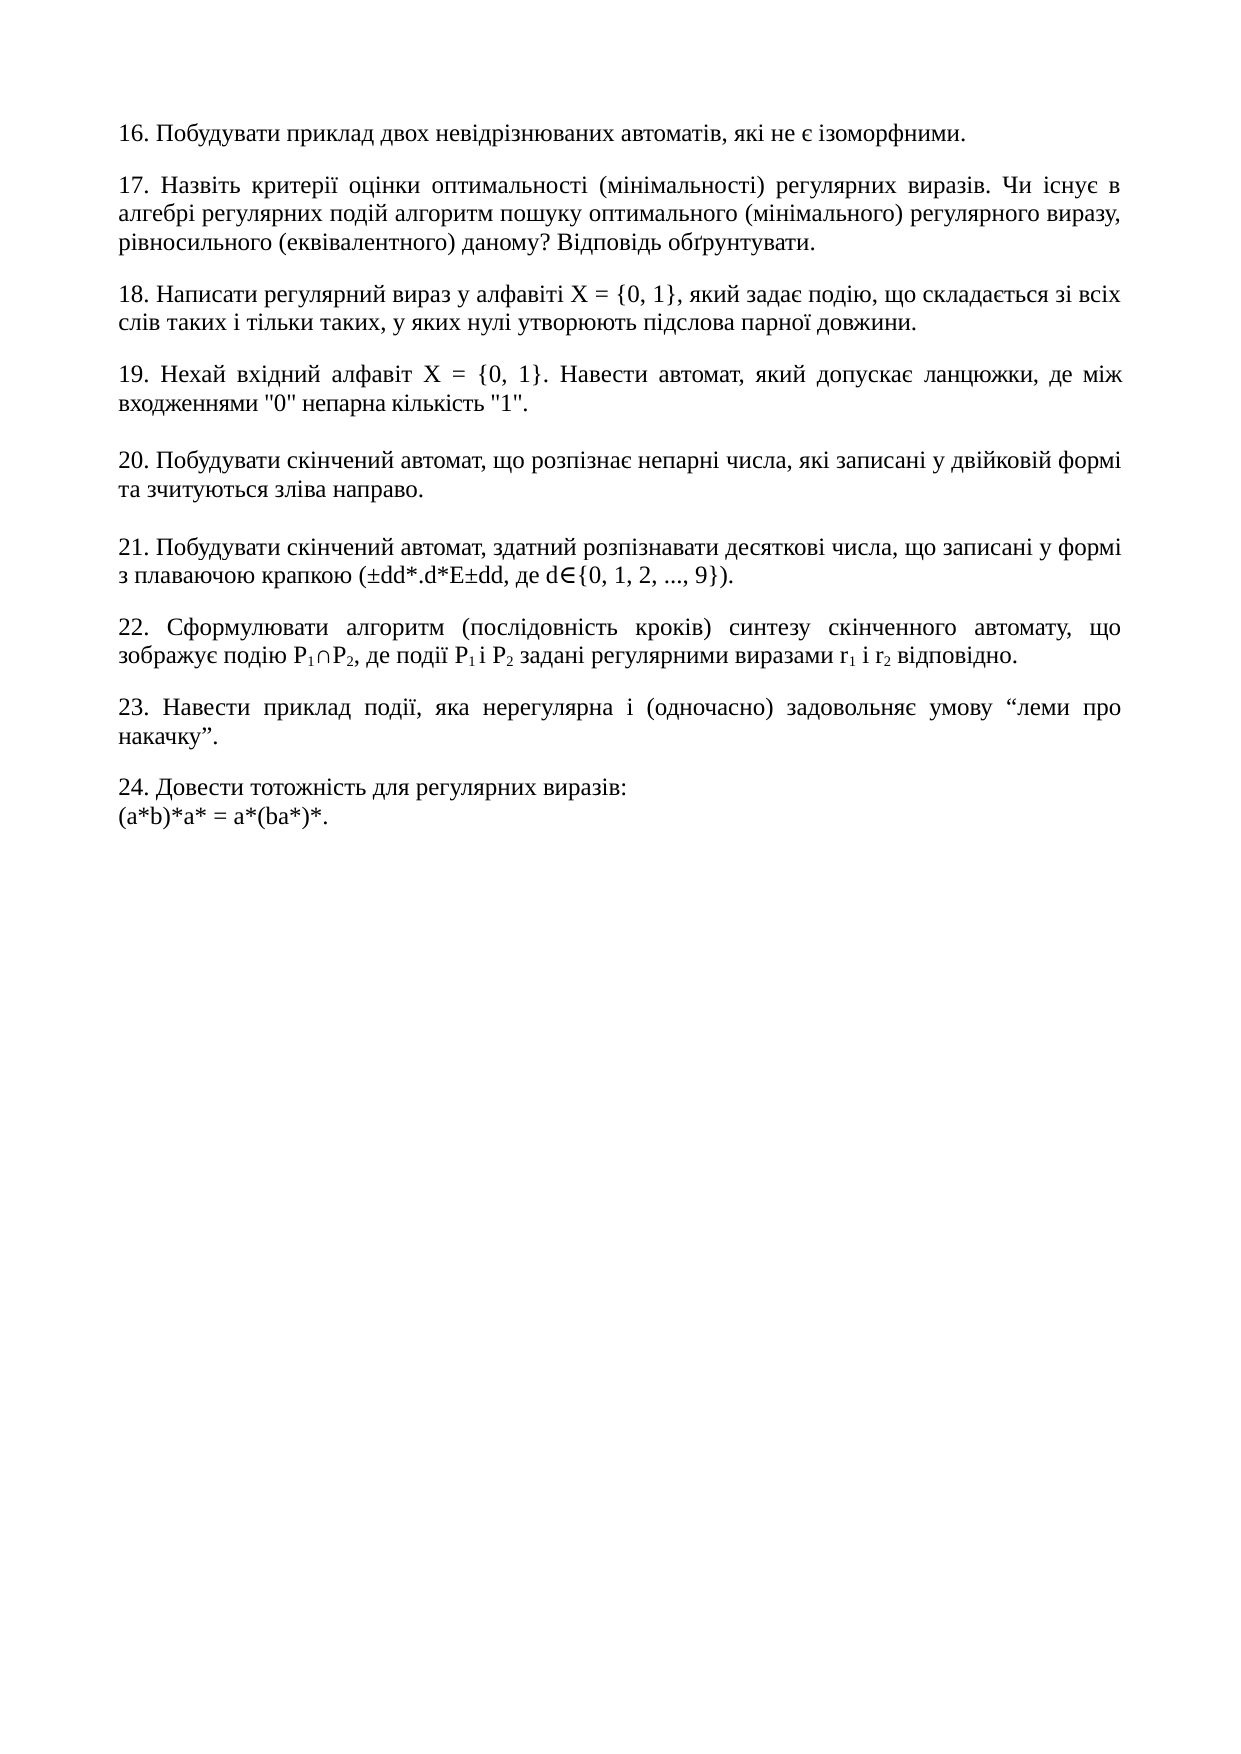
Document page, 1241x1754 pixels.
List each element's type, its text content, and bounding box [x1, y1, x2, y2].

text 24. Довести тотожність для регулярних виразів: [118, 772, 1122, 801]
text 21. Побудувати скінчений автомат, здатний розпізнавати десяткові числа, що записані у формі з плаваючою крапкою (±dd*.d*E±dd, де d∈{0, 1, 2, ..., 9}). [734, 560, 1122, 589]
text 18. Написати регулярний вираз у алфавіті X = {0, 1}, який задає подію, що складається зі всіх слів таких і тільки таких, у яких нулі утворюють підслова парної довжини. [118, 307, 1122, 336]
text 17. Назвіть критерії оцінки оптимальності (мінімальності) регулярних виразів. Чи існує в алгебрі регулярних подій алгоритм пошуку оптимального (мінімального) регулярного виразу, рівносильного (еквівалентного) даному? Відповідь обґрунтувати. [816, 227, 1122, 256]
text (a*b)*a* = a*(ba*)*. [329, 801, 1122, 830]
text 23. Навести приклад події, яка нерегулярна і (одночасно) задовольняє умову “леми про накачку”. [219, 721, 1122, 750]
text 16. Побудувати приклад двох невiдрiзнюваних автоматiв, якi не є iзоморфними. [967, 118, 1122, 147]
text 19. Нехай вхідний алфавіт X = {0, 1}. Навести автомат, який допускає ланцюжки, де між входженнями "0" непарна кількість "1". [118, 359, 1122, 417]
text 20. Побудувати скінчений автомат, що розпізнає непарні числа, які записані у двійковій формі та зчитуються зліва направо. [118, 445, 1122, 503]
